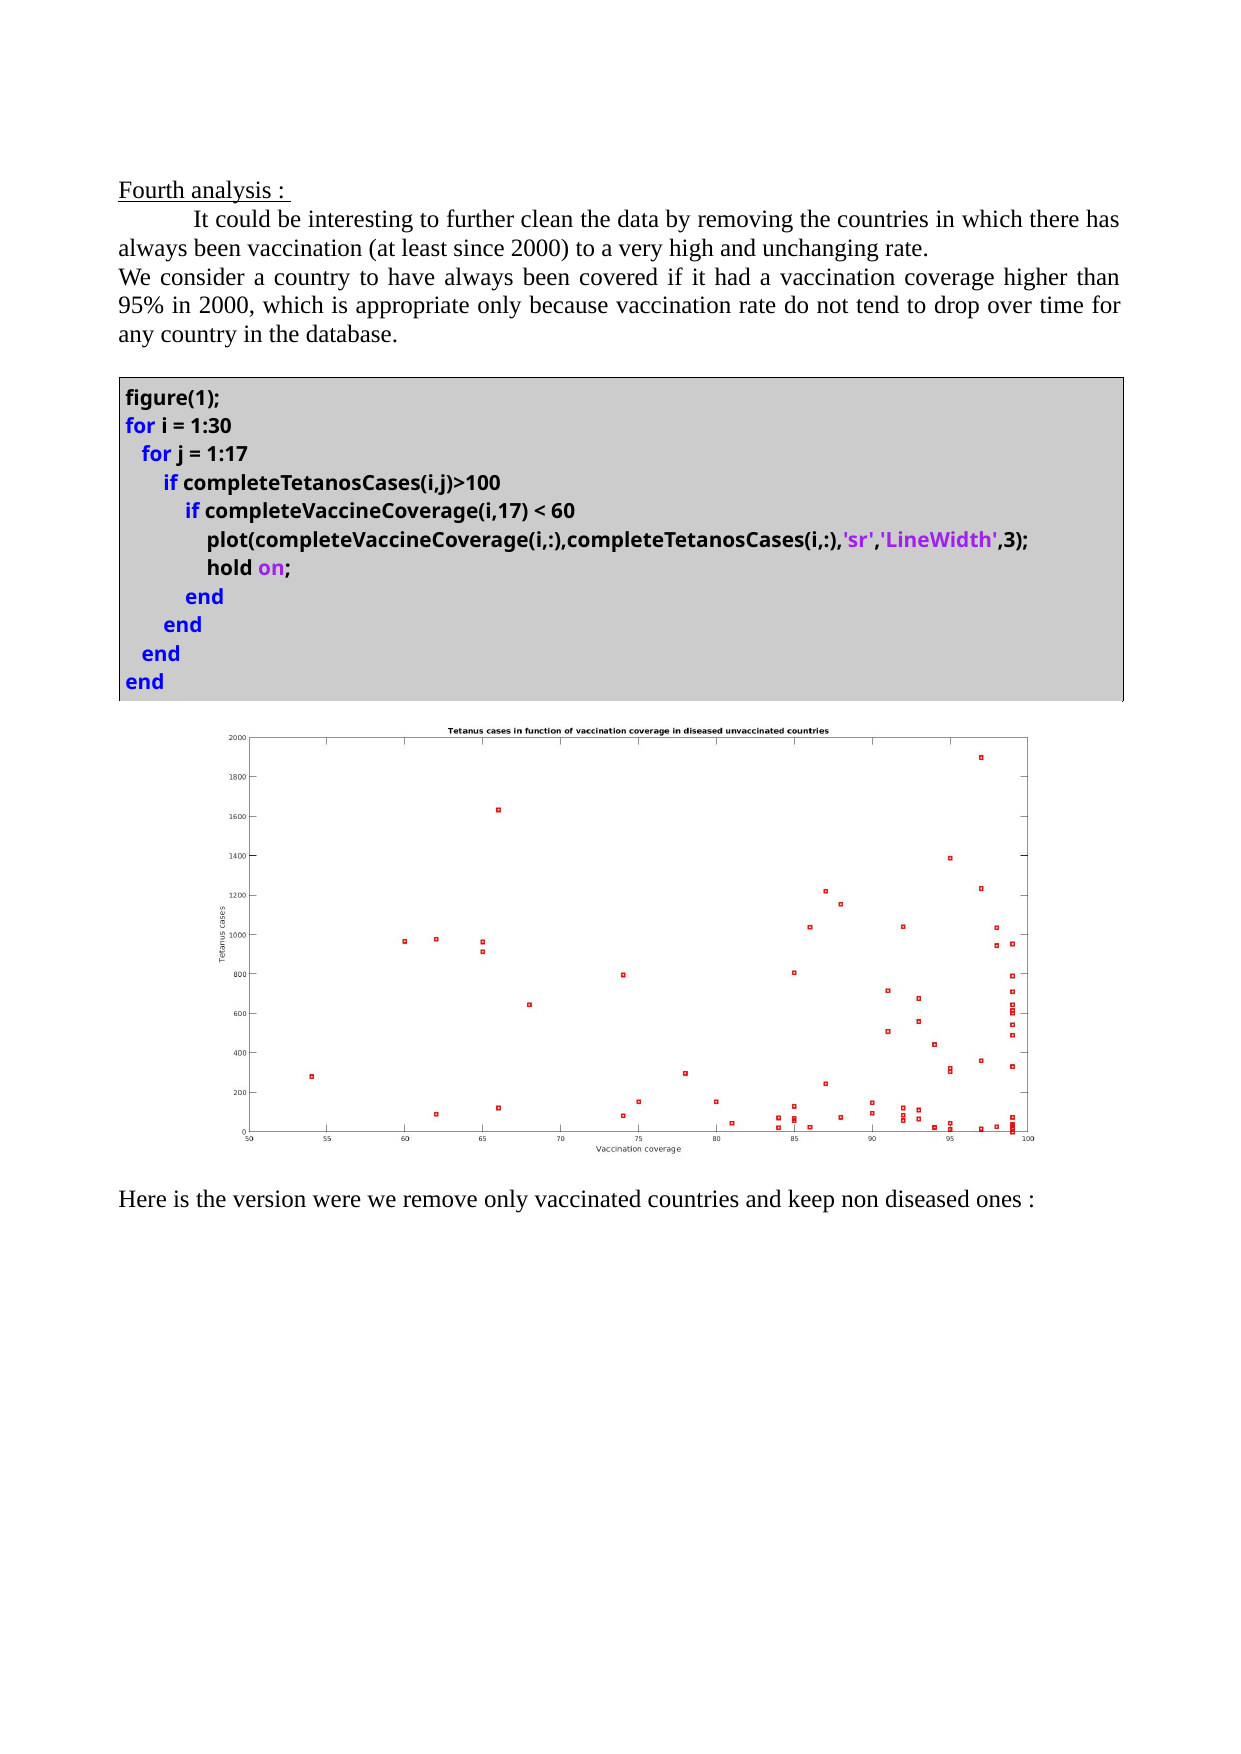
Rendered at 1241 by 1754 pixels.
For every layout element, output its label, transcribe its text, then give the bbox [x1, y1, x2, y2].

table_header figure(1); for i = 1:30 for j = 1:17 if completeTetanosCases(i,j)>100 if completeVaccineCoverage(i,17) < 60 plot(completeVaccineCoverage(i,:),completeTetanosCases(i,:),'sr','LineWidth',3); hold on; end end end end [120, 378, 1123, 701]
picture [118, 701, 1123, 1185]
text Fourth analysis : [118, 176, 1122, 204]
text We consider a country to have always been covered if it had a vaccination coverage higher than 95% in 2000, which is appropriate only because vaccination rate do not tend to drop over time for any country in the database. [118, 262, 1122, 348]
text Here is the version were we remove only vaccinated countries and keep non diseased ones : [118, 1185, 1122, 1213]
text It could be interesting to further clean the data by removing the countries in which there has always been vaccination (at least since 2000) to a very high and unchanging rate. [118, 204, 1122, 262]
